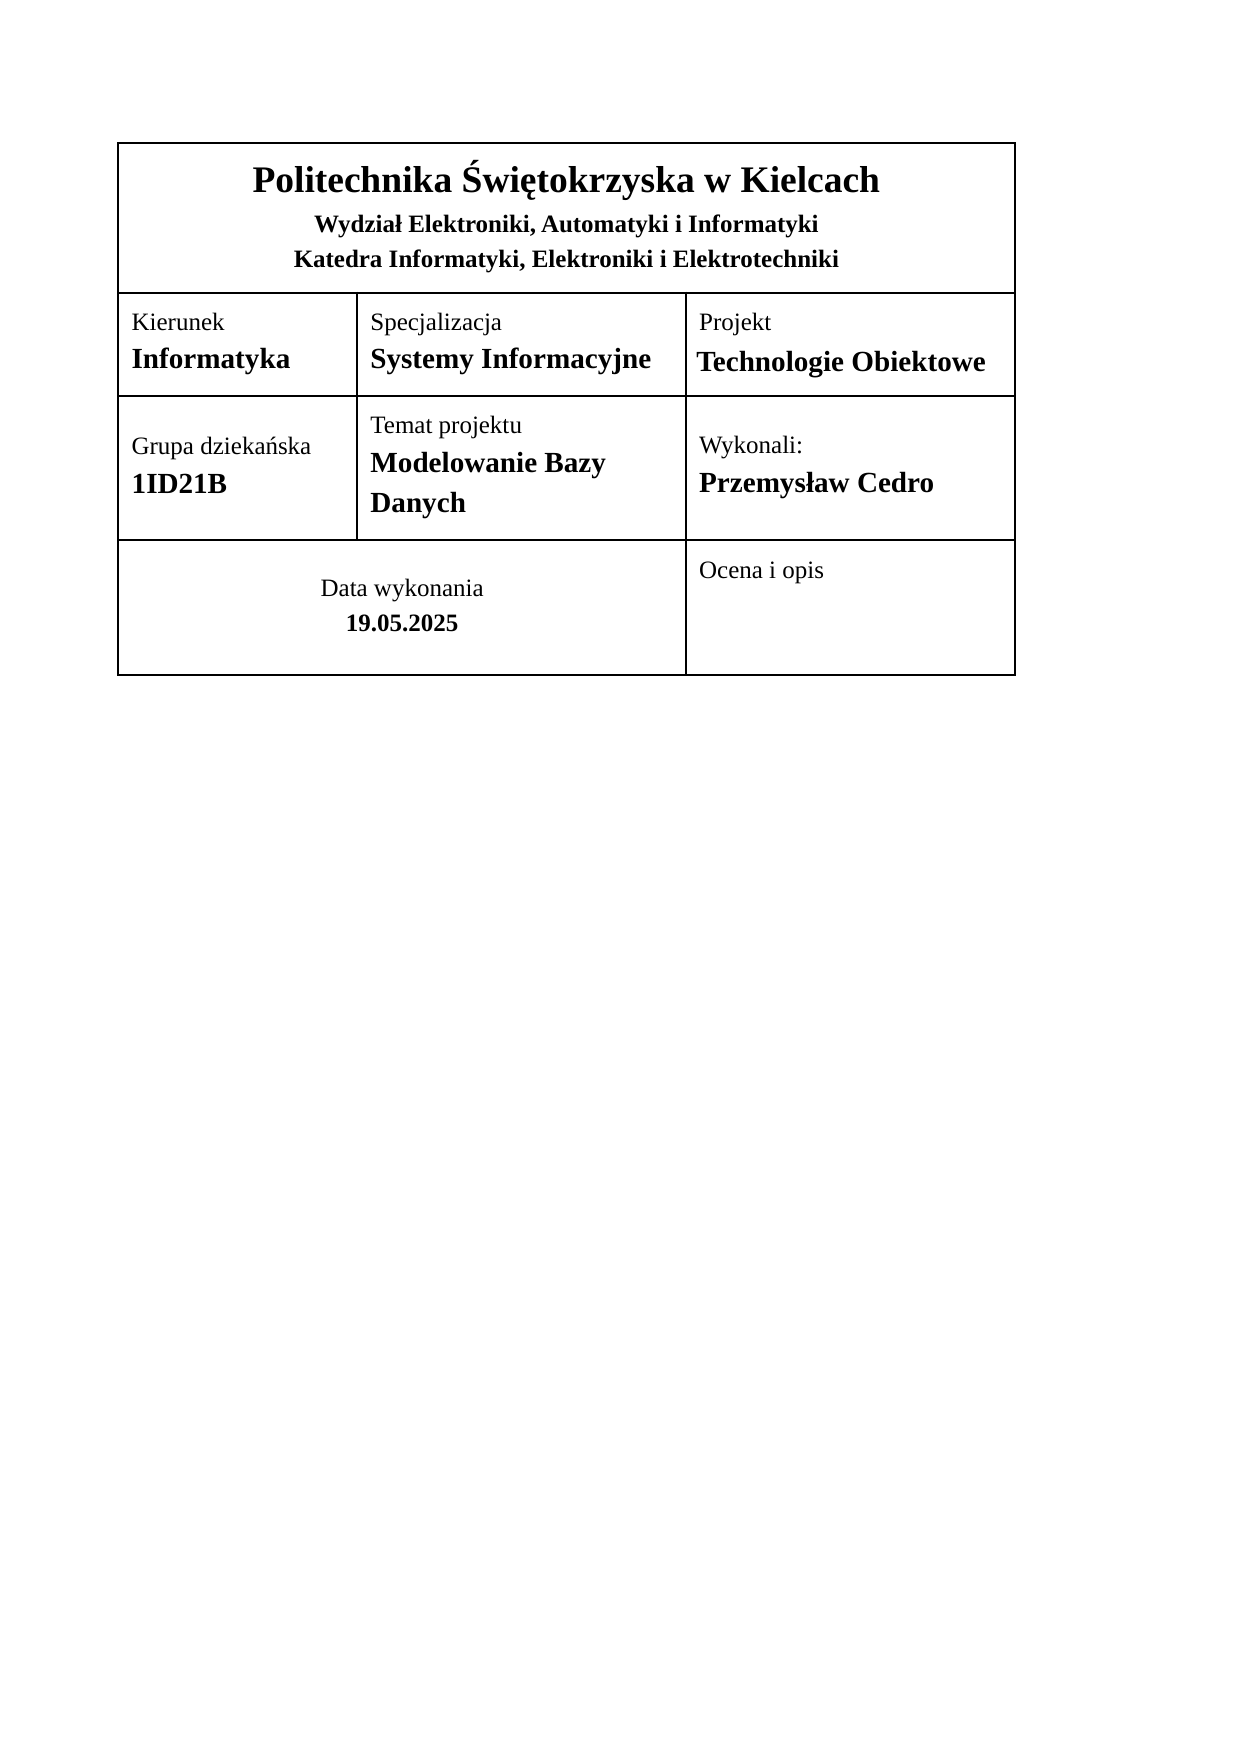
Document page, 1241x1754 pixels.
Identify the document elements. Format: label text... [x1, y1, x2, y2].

table_cell Wykonali: Przemysław Cedro [687, 397, 1014, 539]
table_cell Temat projektu Modelowanie Bazy Danych [358, 397, 685, 539]
table_cell Specjalizacja Systemy Informacyjne [358, 294, 685, 395]
table_cell Kierunek Informatyka [119, 294, 356, 395]
table_cell Grupa dziekańska 1ID21B [119, 397, 356, 539]
table_cell Ocena i opis [687, 541, 1014, 674]
table_cell Data wykonania 19.05.2025 [119, 541, 685, 674]
table_header Politechnika Świętokrzyska w Kielcach Wydział Elektroniki, Automatyki i Informatyki Katedra Informatyki, Elektroniki i Elektrotechniki [119, 144, 1014, 292]
table_cell Projekt Technologie Obiektowe [687, 294, 1014, 395]
